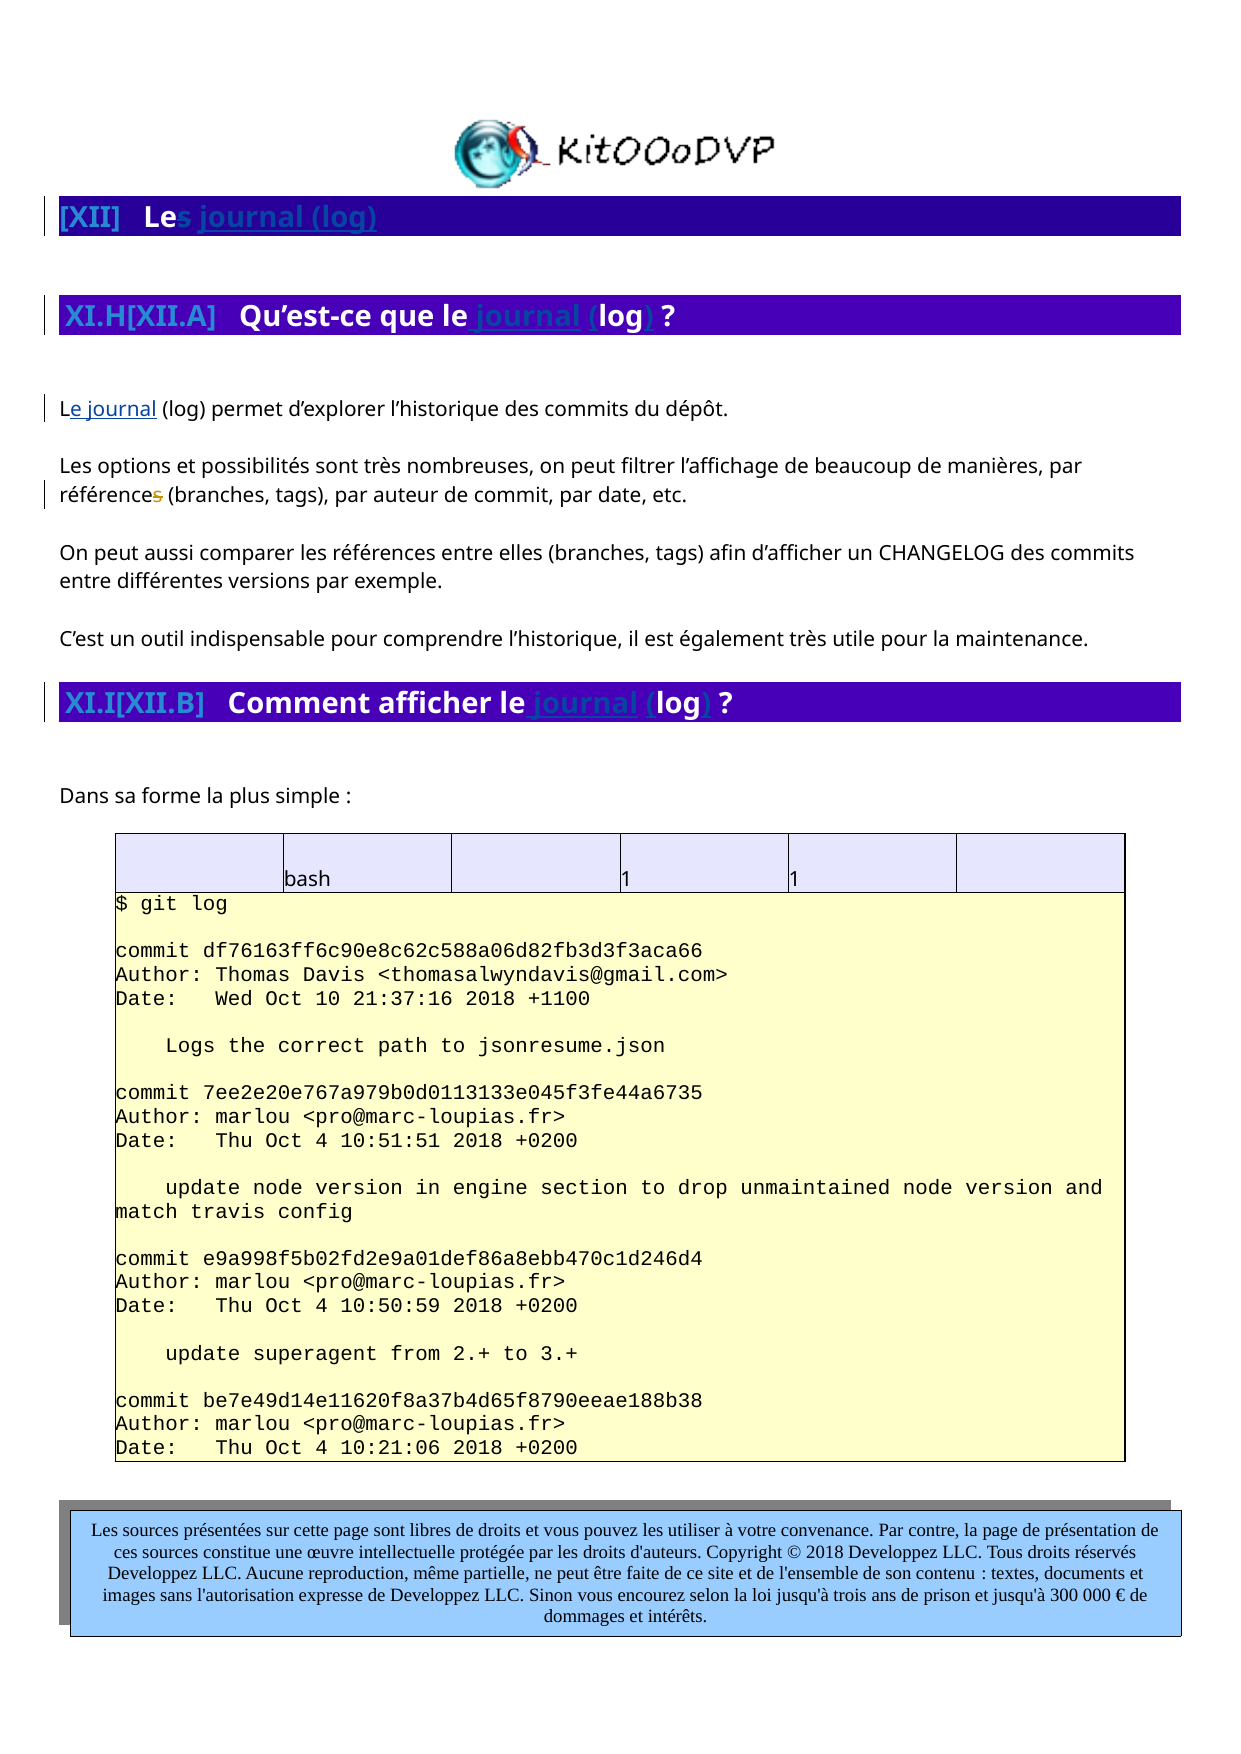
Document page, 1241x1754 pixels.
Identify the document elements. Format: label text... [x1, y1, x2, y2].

subtitle Le journal (log) [59, 196, 1181, 236]
picture [453, 118, 781, 191]
text Dans sa forme la plus simple : [59, 781, 1181, 809]
table_header 1 [621, 834, 788, 892]
subtitle Qu’est-ce que le journal (log) ? [59, 295, 1181, 335]
table_header [452, 834, 620, 892]
text Les options et possibilités sont très nombreuses, on peut filtrer l’affichage de beaucoup de manières, par référence (branches, tags), par auteur de commit, par date, etc. [59, 452, 1181, 508]
table_header [957, 834, 1124, 892]
table_header 1 [789, 834, 956, 892]
table_header [116, 834, 283, 892]
text On peut aussi comparer les références entre elles (branches, tags) afin d’afficher un CHANGELOG des commits entre différentes versions par exemple. [59, 538, 1181, 595]
table_header bash [284, 834, 451, 892]
subtitle Comment afficher le journal (log) ? [59, 682, 1181, 722]
text C’est un outil indispensable pour comprendre l’historique, il est également très utile pour la maintenance. [59, 624, 1181, 653]
text Le journal (log) permet d’explorer l’historique des commits du dépôt. [59, 394, 1181, 422]
